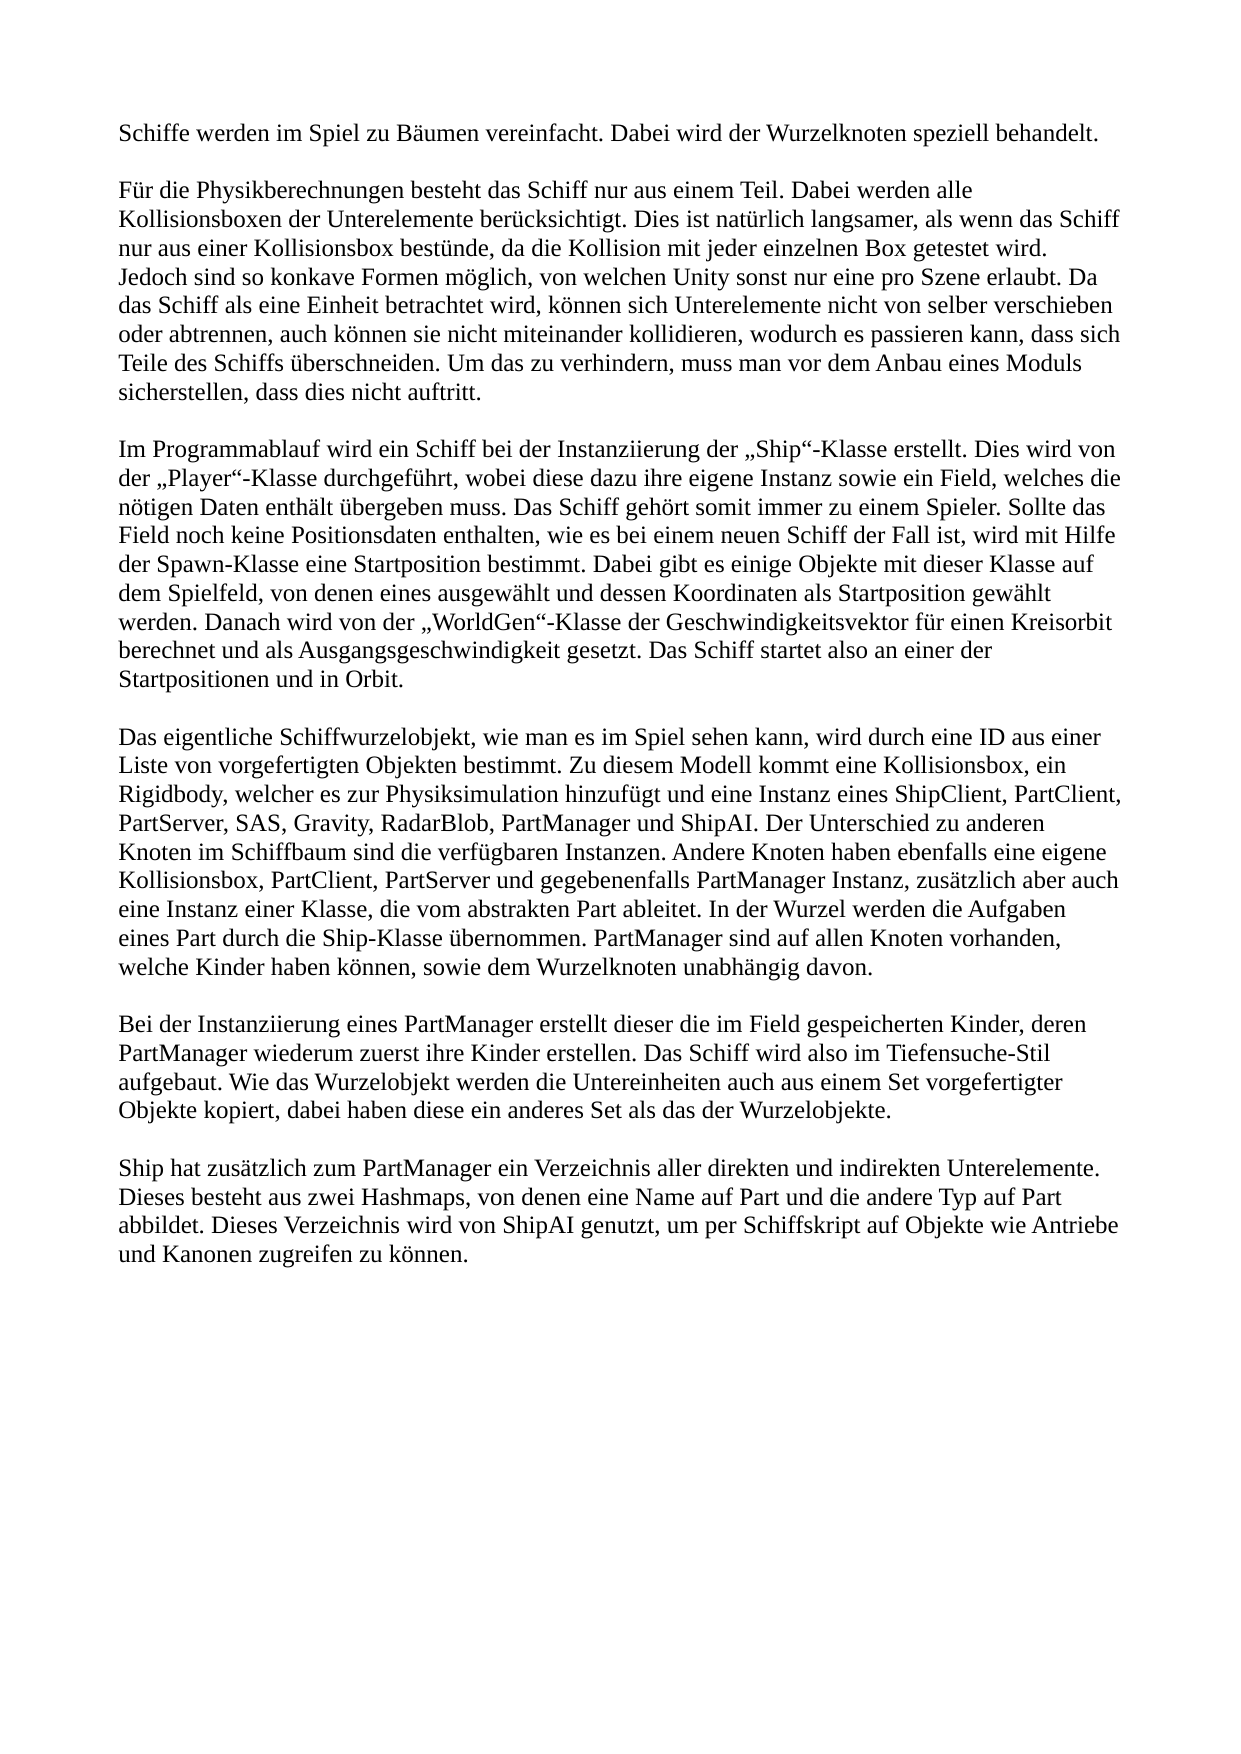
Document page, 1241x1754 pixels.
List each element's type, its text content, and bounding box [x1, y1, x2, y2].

text Für die Physikberechnungen besteht das Schiff nur aus einem Teil. Dabei werden alle Kollisionsboxen der Unterelemente berücksichtigt. Dies ist natürlich langsamer, als wenn das Schiff nur aus einer Kollisionsbox bestünde, da die Kollision mit jeder einzelnen Box getestet wird. Jedoch sind so konkave Formen möglich, von welchen Unity sonst nur eine pro Szene erlaubt. Da das Schiff als eine Einheit betrachtet wird, können sich Unterelemente nicht von selber verschieben oder abtrennen, auch können sie nicht miteinander kollidieren, wodurch es passieren kann, dass sich Teile des Schiffs überschneiden. Um das zu verhindern, muss man vor dem Anbau eines Moduls sicherstellen, dass dies nicht auftritt. [118, 176, 1122, 406]
text Ship hat zusätzlich zum PartManager ein Verzeichnis aller direkten und indirekten Unterelemente. Dieses besteht aus zwei Hashmaps, von denen eine Name auf Part und die andere Typ auf Part abbildet. Dieses Verzeichnis wird von ShipAI genutzt, um per Schiffskript auf Objekte wie Antriebe und Kanonen zugreifen zu können. [118, 1153, 1122, 1268]
text Schiffe werden im Spiel zu Bäumen vereinfacht. Dabei wird der Wurzelknoten speziell behandelt. [118, 118, 1122, 147]
text Das eigentliche Schiffwurzelobjekt, wie man es im Spiel sehen kann, wird durch eine ID aus einer Liste von vorgefertigten Objekten bestimmt. Zu diesem Modell kommt eine Kollisionsbox, ein Rigidbody, welcher es zur Physiksimulation hinzufügt und eine Instanz eines ShipClient, PartClient, PartServer, SAS, Gravity, RadarBlob, PartManager und ShipAI. Der Unterschied zu anderen Knoten im Schiffbaum sind die verfügbaren Instanzen. Andere Knoten haben ebenfalls eine eigene Kollisionsbox, PartClient, PartServer und gegebenenfalls PartManager Instanz, zusätzlich aber auch eine Instanz einer Klasse, die vom abstrakten Part ableitet. In der Wurzel werden die Aufgaben eines Part durch die Ship-Klasse übernommen. PartManager sind auf allen Knoten vorhanden, welche Kinder haben können, sowie dem Wurzelknoten unabhängig davon. [118, 722, 1122, 981]
text Bei der Instanziierung eines PartManager erstellt dieser die im Field gespeicherten Kinder, deren PartManager wiederum zuerst ihre Kinder erstellen. Das Schiff wird also im Tiefensuche-Stil aufgebaut. Wie das Wurzelobjekt werden die Untereinheiten auch aus einem Set vorgefertigter Objekte kopiert, dabei haben diese ein anderes Set als das der Wurzelobjekte. [118, 1009, 1122, 1124]
text Im Programmablauf wird ein Schiff bei der Instanziierung der „Ship“-Klasse erstellt. Dies wird von der „Player“-Klasse durchgeführt, wobei diese dazu ihre eigene Instanz sowie ein Field, welches die nötigen Daten enthält übergeben muss. Das Schiff gehört somit immer zu einem Spieler. Sollte das Field noch keine Positionsdaten enthalten, wie es bei einem neuen Schiff der Fall ist, wird mit Hilfe der Spawn-Klasse eine Startposition bestimmt. Dabei gibt es einige Objekte mit dieser Klasse auf dem Spielfeld, von denen eines ausgewählt und dessen Koordinaten als Startposition gewählt werden. Danach wird von der „WorldGen“-Klasse der Geschwindigkeitsvektor für einen Kreisorbit berechnet und als Ausgangsgeschwindigkeit gesetzt. Das Schiff startet also an einer der Startpositionen und in Orbit. [118, 434, 1122, 693]
